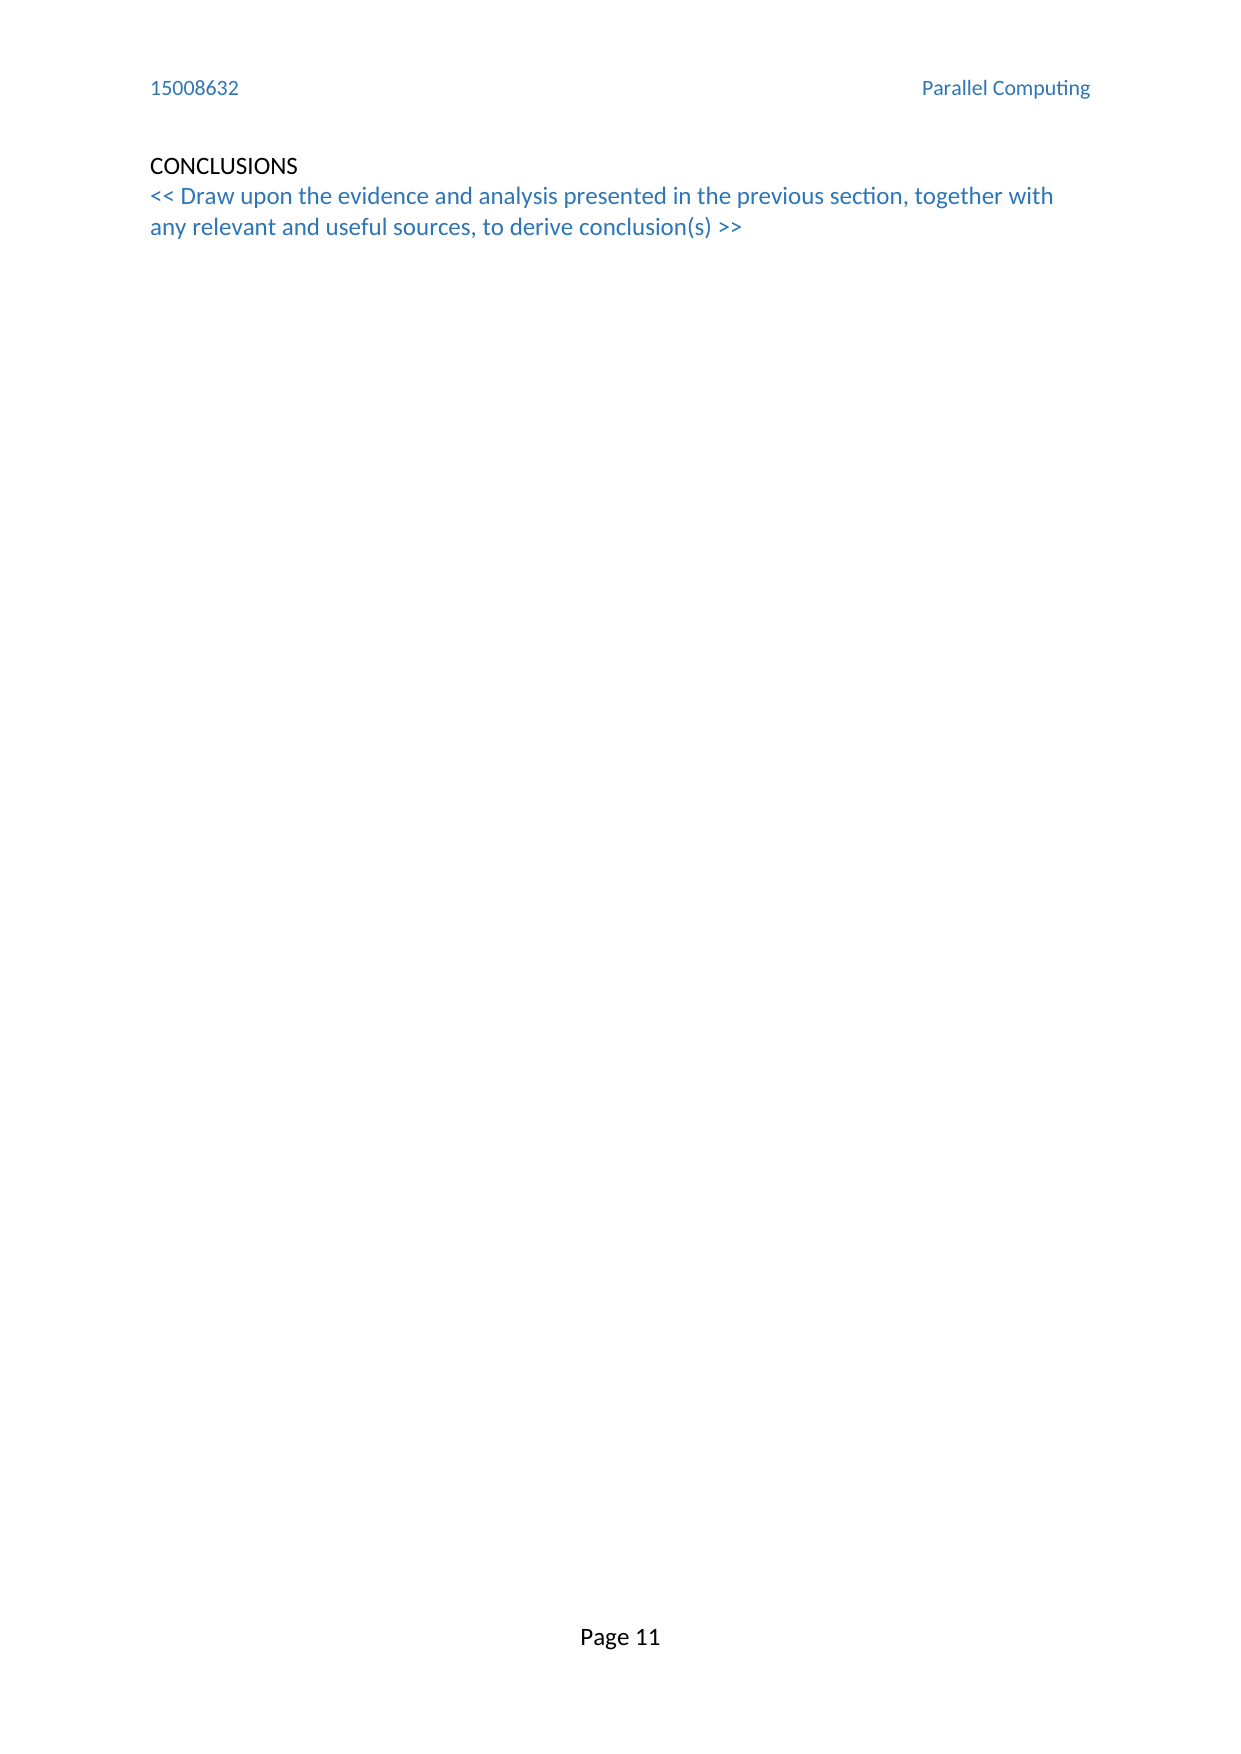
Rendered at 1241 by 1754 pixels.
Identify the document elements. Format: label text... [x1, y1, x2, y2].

text CONCLUSIONS [150, 150, 1090, 181]
text << Draw upon the evidence and analysis presented in the previous section, together with any relevant and useful sources, to derive conclusion(s) >> [150, 181, 1090, 242]
